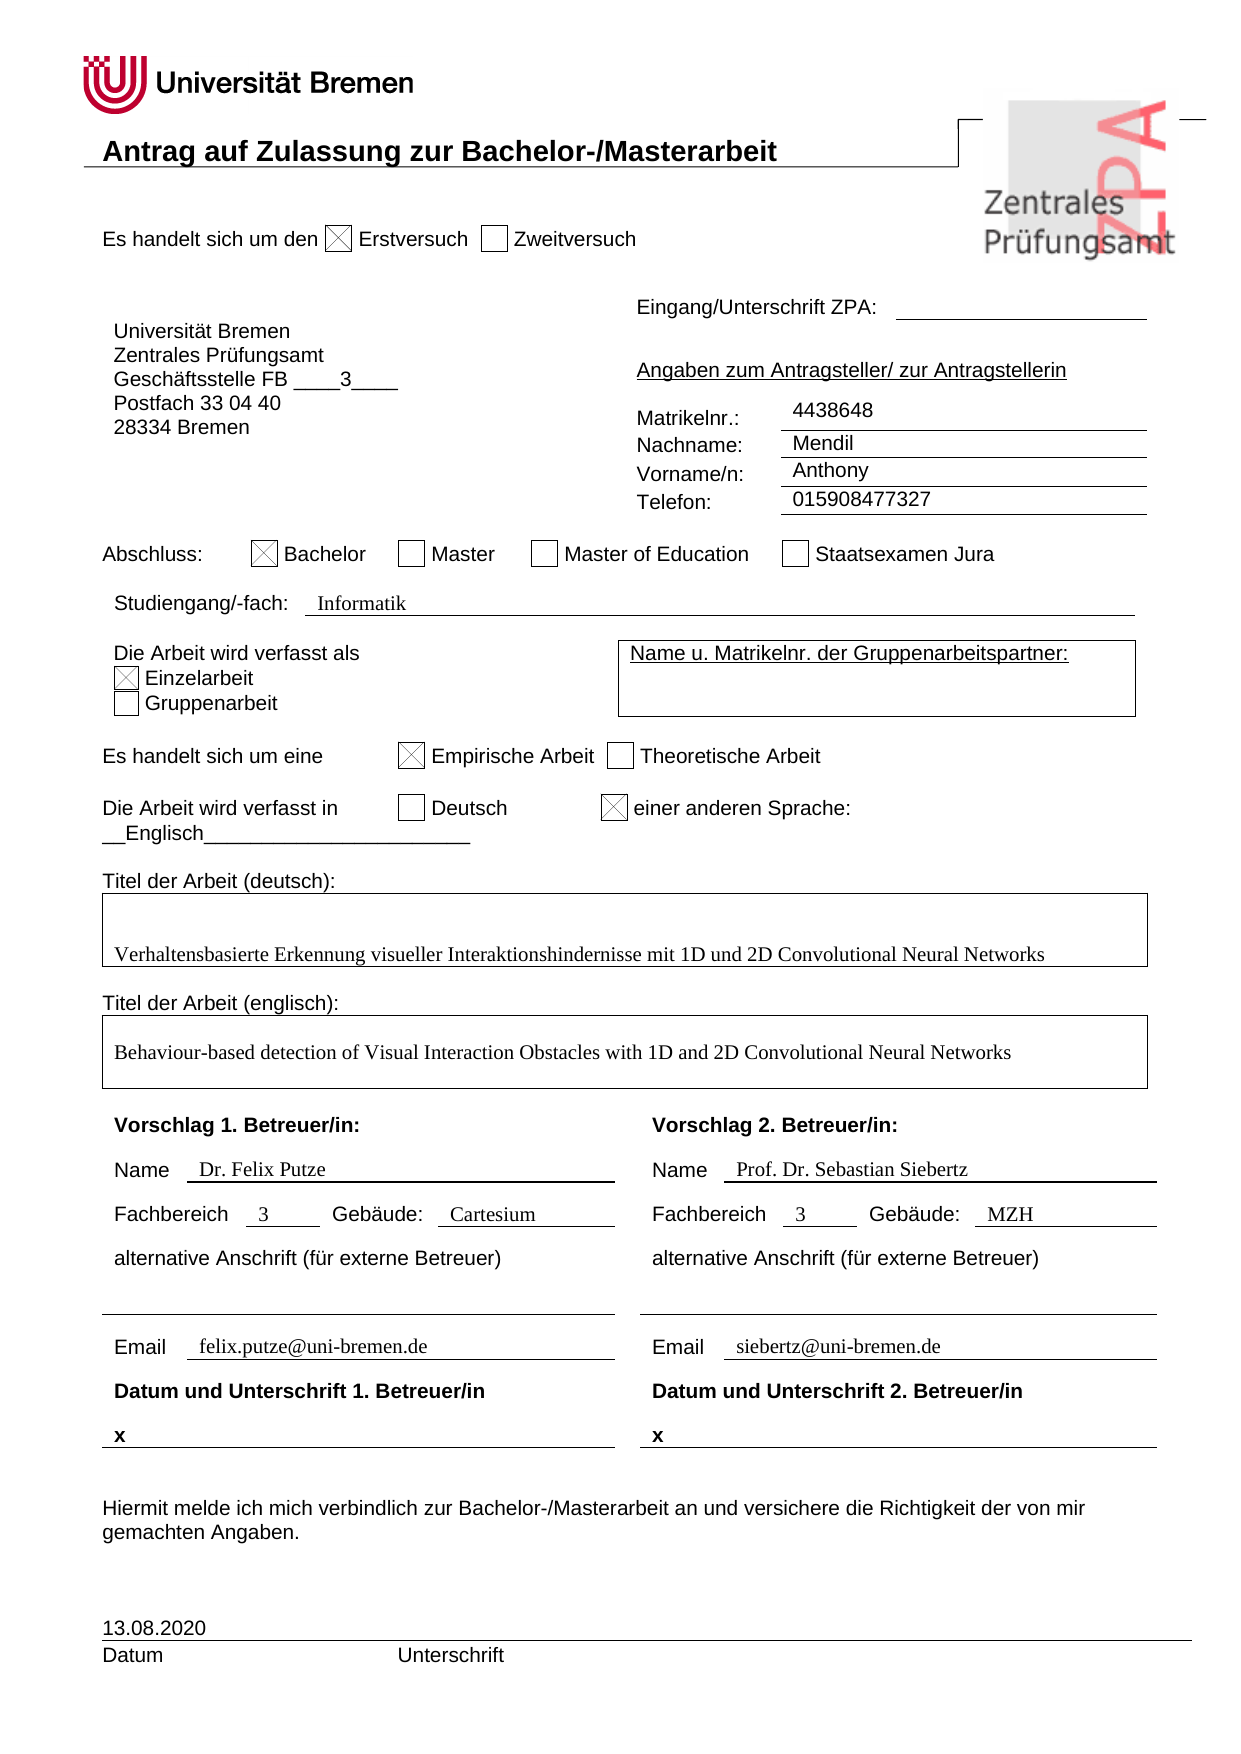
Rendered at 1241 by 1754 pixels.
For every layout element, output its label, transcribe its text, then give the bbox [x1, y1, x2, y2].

table_cell Email [640, 1315, 724, 1358]
table_header Eingang/Unterschrift ZPA: [625, 295, 896, 319]
table_cell MZH [975, 1183, 1157, 1226]
table_header Universität Bremen Zentrales Prüfungsamt Geschäftsstelle FB ____3____ Postfach 33 04 40 28334 Bremen [102, 295, 625, 514]
text 13.08.2020 [102, 1616, 1192, 1640]
table_cell Prof. Dr. Sebastian Siebertz [724, 1137, 1157, 1181]
table_cell [615, 1226, 640, 1270]
table_header Studiengang/-fach: [102, 591, 305, 615]
text Titel der Arbeit (englisch): [102, 991, 1192, 1015]
table_cell [615, 1314, 640, 1358]
table_header Informatik [305, 591, 1135, 615]
text Erstversuch Zweitversuch [352, 224, 1192, 252]
picture [83, 56, 413, 114]
text Abschluss: [102, 539, 251, 567]
table_cell [615, 1359, 640, 1403]
table_cell siebertz@uni-bremen.de [724, 1315, 1157, 1358]
table_cell Anthony [781, 458, 1147, 486]
table_cell 015908477327 [781, 487, 1147, 514]
table_cell Name [102, 1137, 187, 1181]
table_cell Fachbereich [640, 1181, 783, 1226]
text Bachelor Master Master of Education Staatsexamen Jura [277, 539, 1192, 567]
table_cell Telefon: [625, 486, 781, 514]
table_cell Gebäude: [857, 1183, 975, 1226]
table_header Behaviour-based detection of Visual Interaction Obstacles with 1D and 2D Convolutional Neural Networks [103, 1016, 1147, 1088]
table_cell [625, 319, 1147, 358]
text Hiermit melde ich mich verbindlich zur Bachelor-/Masterarbeit an und versichere die Richtigkeit der von mir gemachten Angaben. [102, 1496, 1192, 1544]
table_cell x [102, 1403, 615, 1447]
text Titel der Arbeit (deutsch): [102, 869, 1192, 893]
table_cell Nachname: [625, 430, 781, 457]
table_cell 3 [246, 1183, 320, 1226]
picture [982, 252, 1180, 263]
table_cell Fachbereich [102, 1181, 246, 1226]
table_cell Mendil [781, 431, 1147, 457]
table_cell Gebäude: [320, 1183, 438, 1226]
table_cell Vorname/n: [625, 457, 781, 486]
table_cell alternative Anschrift (für externe Betreuer) [640, 1226, 1157, 1270]
table_cell [102, 1270, 615, 1314]
table_cell Dr. Felix Putze [187, 1137, 615, 1181]
table_cell [615, 1403, 640, 1447]
table_cell [640, 1270, 1157, 1314]
table_cell felix.putze@uni-bremen.de [187, 1315, 615, 1358]
text Empirische Arbeit Theoretische Arbeit [425, 741, 1192, 769]
picture [982, 88, 1180, 224]
table_header [615, 1113, 640, 1137]
text Es handelt sich um eine [102, 741, 398, 769]
table_cell [615, 1270, 640, 1314]
table_header Name u. Matrikelnr. der Gruppenarbeitspartner: [619, 641, 1135, 716]
table_cell [615, 1137, 640, 1181]
table_cell Matrikelnr.: [625, 398, 781, 429]
text Datum Unterschrift [102, 1641, 1192, 1667]
table_header [896, 295, 1147, 319]
table_cell Name [640, 1137, 724, 1181]
table_header Die Arbeit wird verfasst als Einzelarbeit Gruppenarbeit [102, 640, 618, 716]
table_cell 4438648 [781, 398, 1147, 429]
table_cell Datum und Unterschrift 1. Betreuer/in [102, 1359, 615, 1403]
table_header Verhaltensbasierte Erkennung visueller Interaktionshindernisse mit 1D und 2D Convolutional Neural Networks [103, 894, 1147, 966]
table_cell Cartesium [438, 1183, 615, 1226]
table_cell Angaben zum Antragsteller/ zur Antragstellerin [625, 358, 1147, 397]
table_cell [615, 1181, 640, 1226]
table_cell Email [102, 1315, 187, 1358]
table_header Vorschlag 1. Betreuer/in: [102, 1113, 615, 1137]
table_cell Datum und Unterschrift 2. Betreuer/in [640, 1359, 1157, 1403]
table_cell x [640, 1403, 1157, 1447]
table_cell alternative Anschrift (für externe Betreuer) [102, 1226, 615, 1270]
text Die Arbeit wird verfasst in Deutsch einer anderen Sprache: __Englisch_______________________ [102, 793, 1192, 845]
table_header Vorschlag 2. Betreuer/in: [640, 1113, 1157, 1137]
text Es handelt sich um den [102, 224, 325, 252]
table_cell 3 [783, 1183, 857, 1226]
